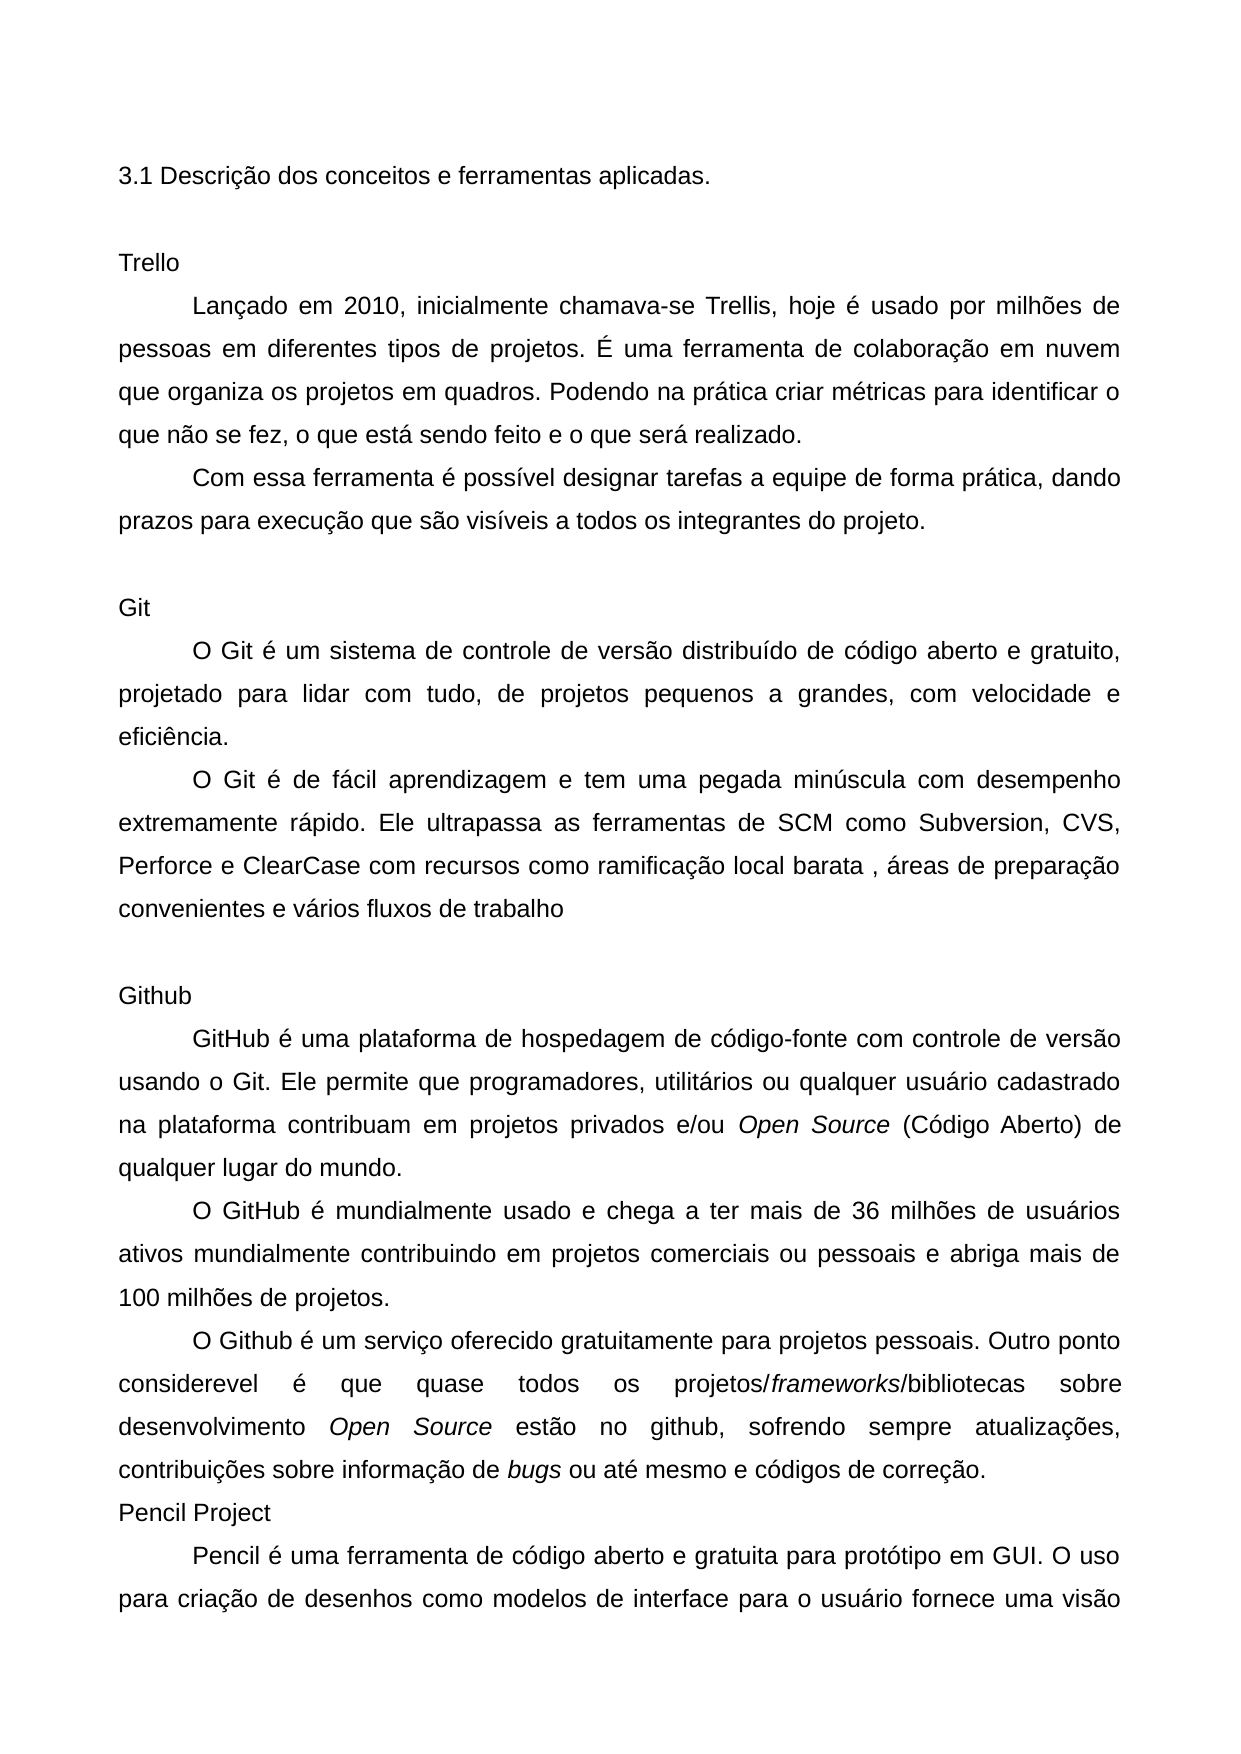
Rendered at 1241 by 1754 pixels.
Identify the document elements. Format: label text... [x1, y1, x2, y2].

text Pencil Project [118, 1498, 1122, 1527]
text O Git é de fácil aprendizagem e tem uma pegada minúscula com desempenho extremamente rápido. Ele ultrapassa as ferramentas de SCM como Subversion, CVS, Perforce e ClearCase com recursos como ramificação local barata , áreas de preparação convenientes e vários fluxos de trabalho [118, 765, 1122, 923]
text 3.1 Descrição dos conceitos e ferramentas aplicadas. [118, 161, 1122, 190]
text Lançado em 2010, inicialmente chamava-se Trellis, hoje é usado por milhões de pessoas em diferentes tipos de projetos. É uma ferramenta de colaboração em nuvem que organiza os projetos em quadros. Podendo na prática criar métricas para identificar o que não se fez, o que está sendo feito e o que será realizado. [118, 291, 1122, 449]
text Trello [118, 247, 1122, 276]
text O GitHub é mundialmente usado e chega a ter mais de 36 milhões de usuários ativos mundialmente contribuindo em projetos comerciais ou pessoais e abriga mais de 100 milhões de projetos. [118, 1196, 1122, 1311]
text Com essa ferramenta é possível designar tarefas a equipe de forma prática, dando prazos para execução que são visíveis a todos os integrantes do projeto. [118, 463, 1122, 535]
text Git [118, 592, 1122, 621]
text Github [118, 981, 1122, 1009]
text Pencil é uma ferramenta de código aberto e gratuita para protótipo em GUI. O uso para criação de desenhos como modelos de interface para o usuário fornece uma visão [118, 1541, 1122, 1613]
text O Github é um serviço oferecido gratuitamente para projetos pessoais. Outro ponto considerevel é que quase todos os projetos/frameworks/bibliotecas sobre desenvolvimento Open Source estão no github, sofrendo sempre atualizações, contribuições sobre informação de bugs ou até mesmo e códigos de correção. [118, 1326, 1122, 1484]
text GitHub é uma plataforma de hospedagem de código-fonte com controle de versão usando o Git. Ele permite que programadores, utilitários ou qualquer usuário cadastrado na plataforma contribuam em projetos privados e/ou Open Source (Código Aberto) de qualquer lugar do mundo. [118, 1024, 1122, 1182]
text O Git é um sistema de controle de versão distribuído de código aberto e gratuito, projetado para lidar com tudo, de projetos pequenos a grandes, com velocidade e eficiência. [118, 636, 1122, 751]
